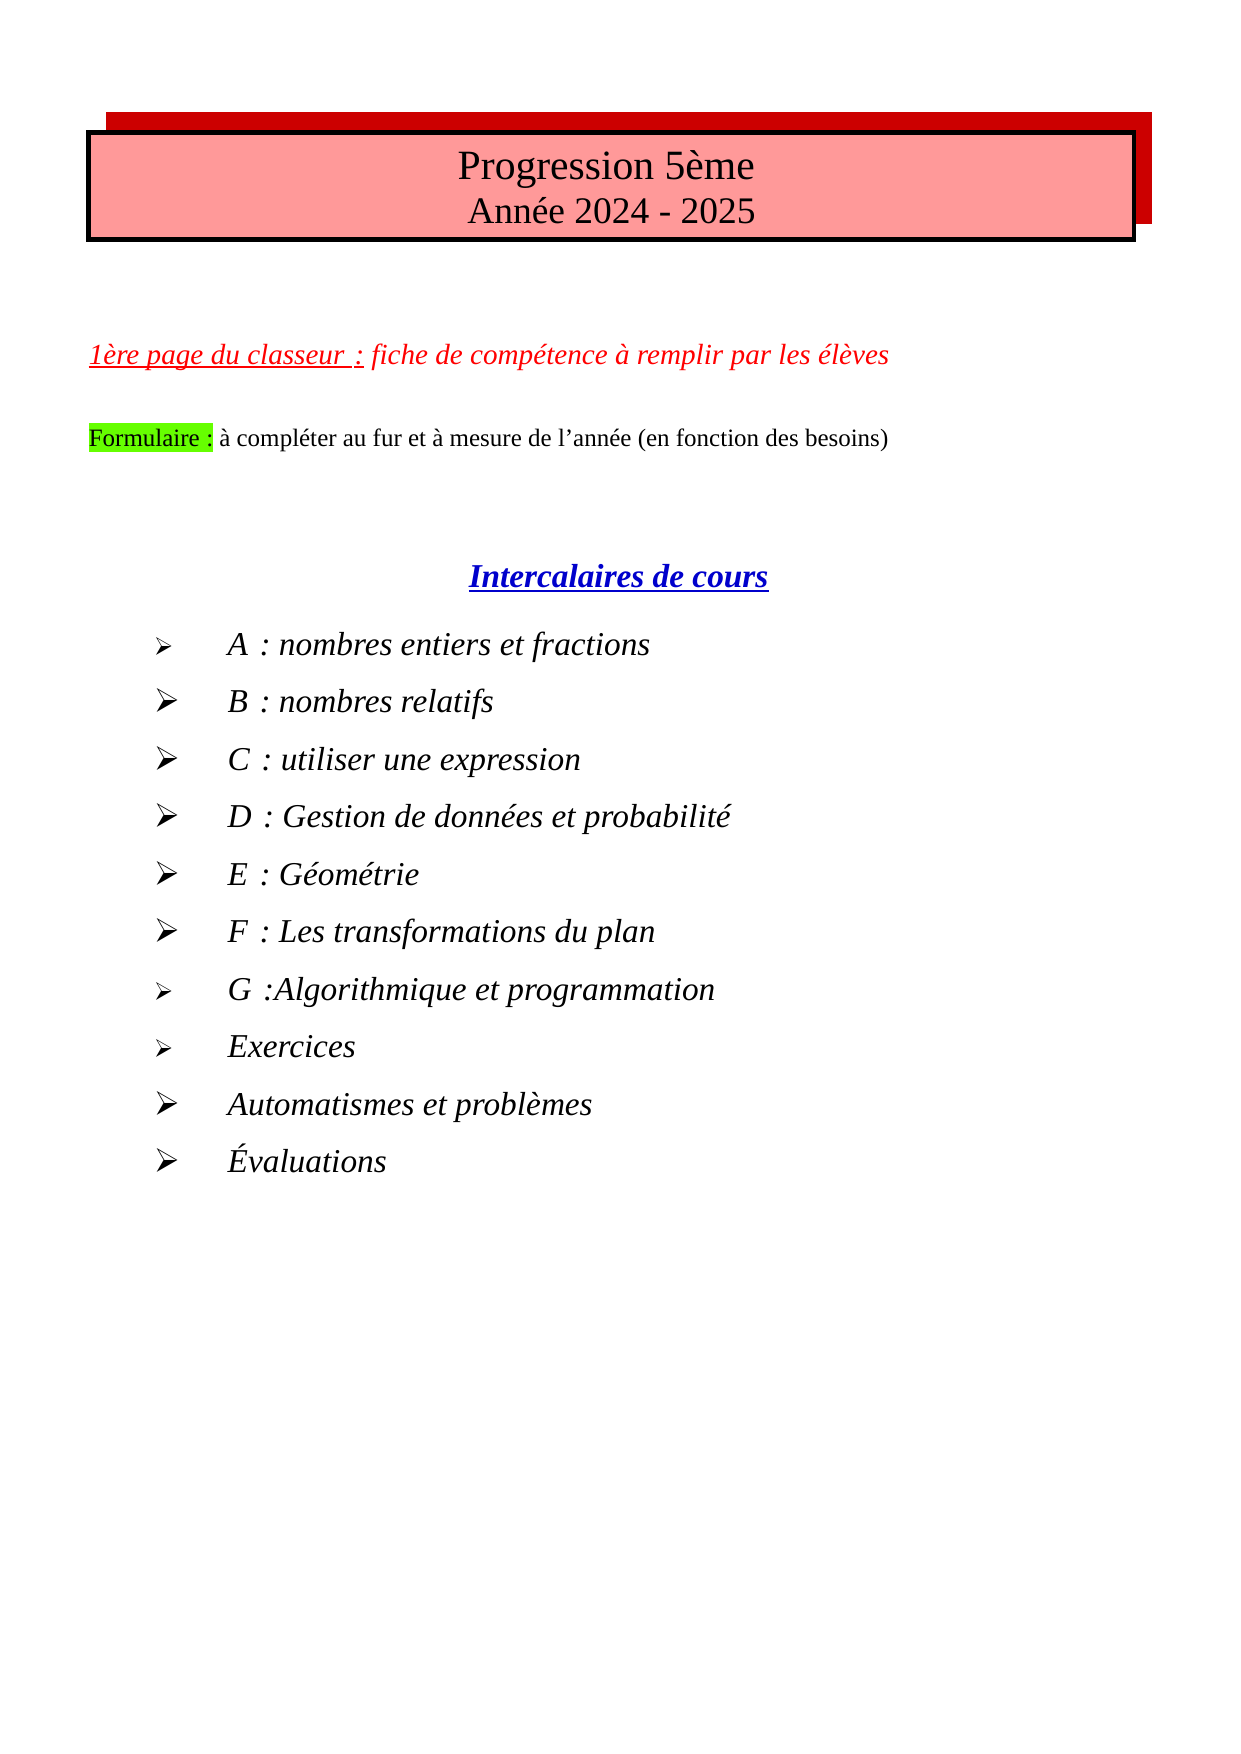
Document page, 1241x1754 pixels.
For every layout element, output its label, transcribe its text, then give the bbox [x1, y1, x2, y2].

list A : nombres entiers et fractions [153, 624, 1152, 662]
text Formulaire : à compléter au fur et à mesure de l’année (en fonction des besoins) [88, 423, 1152, 452]
table_header Progression 5ème Année 2024 - 2025 [91, 135, 1132, 237]
list D : Gestion de données et probabilité [153, 796, 1152, 834]
list F : Les transformations du plan [153, 911, 1152, 949]
list G :Algorithmique et programmation [153, 969, 1152, 1007]
list Évaluations [153, 1141, 1152, 1179]
text Intercalaires de cours [88, 557, 1152, 595]
list B : nombres relatifs [153, 681, 1152, 719]
list C : utiliser une expression [153, 739, 1152, 777]
list Automatismes et problèmes [153, 1084, 1152, 1122]
list Exercices [153, 1026, 1152, 1064]
list E : Géométrie [153, 854, 1152, 892]
text 1ère page du classeur : fiche de compétence à remplir par les élèves [88, 337, 1152, 371]
